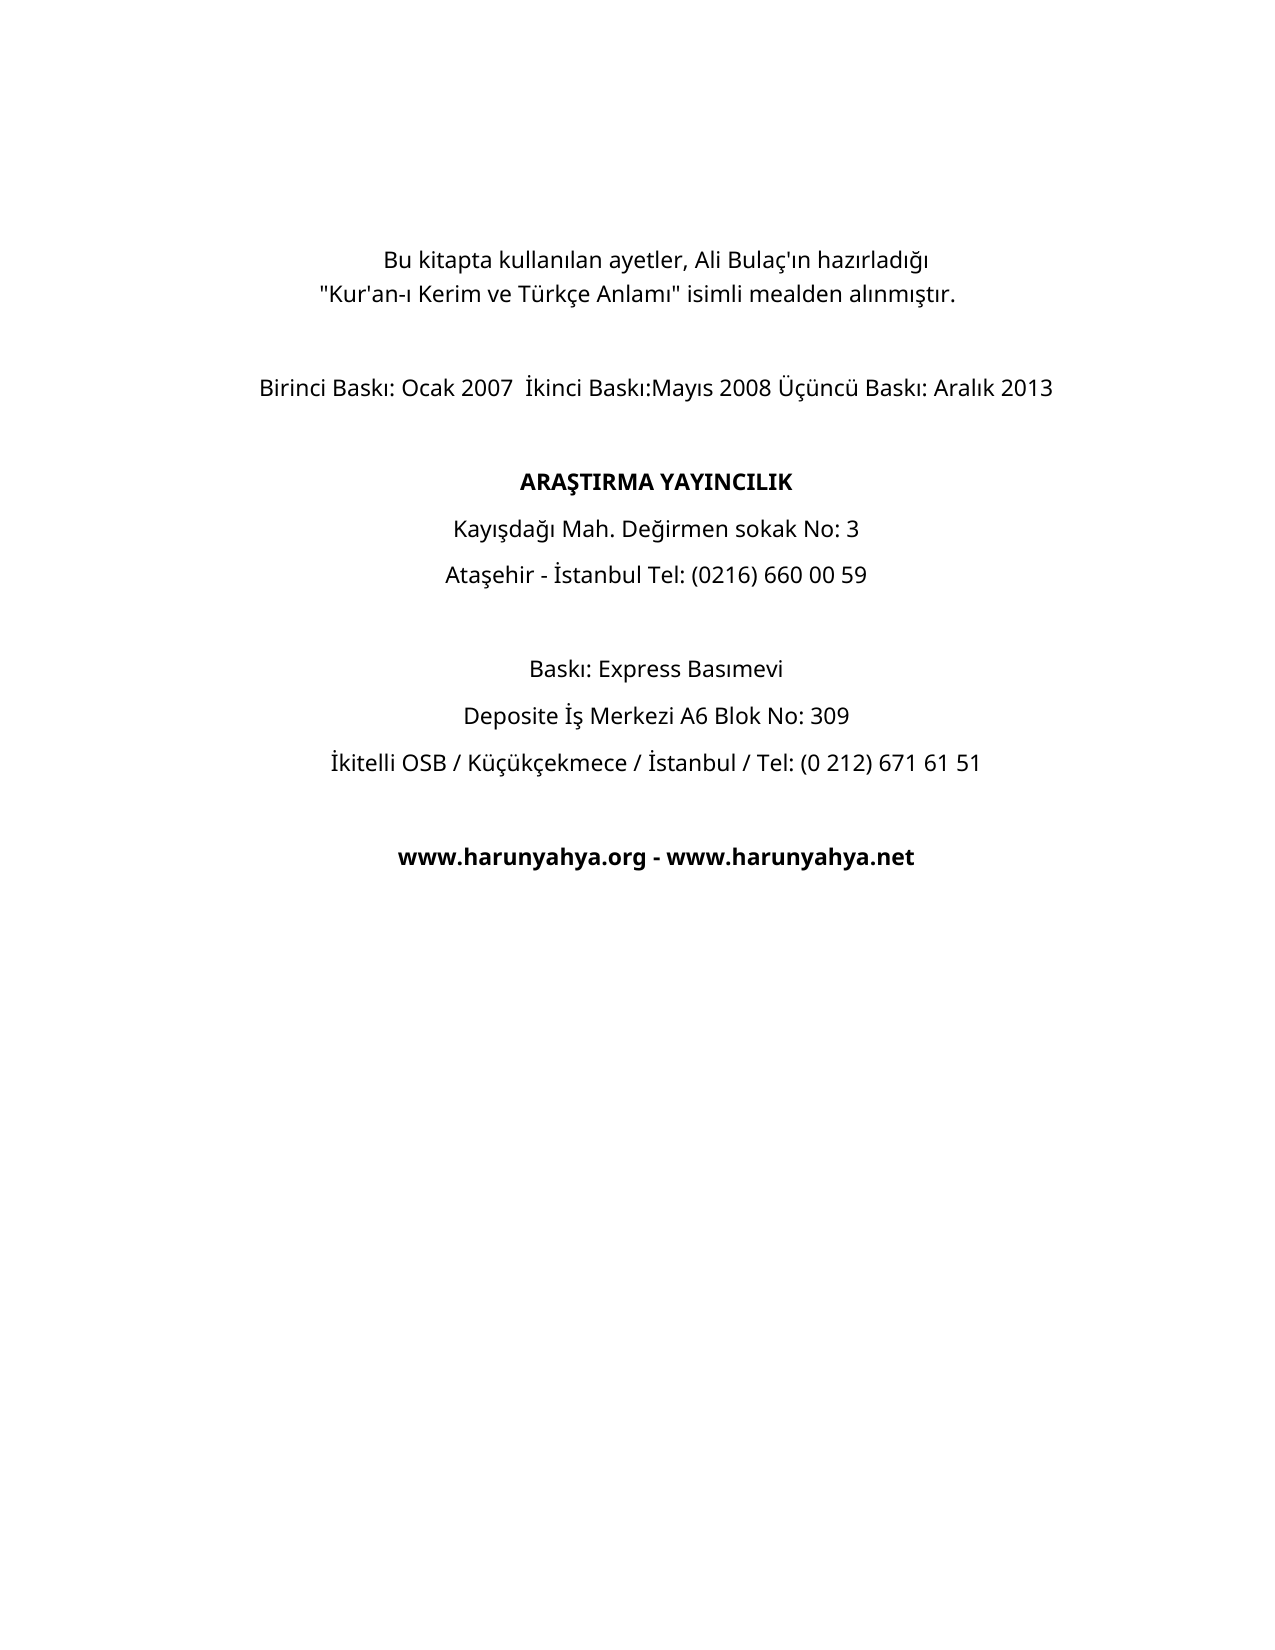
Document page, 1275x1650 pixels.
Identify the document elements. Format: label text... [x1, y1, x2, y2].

text Birinci Baskı: Ocak 2007 İkinci Baskı:Mayıs 2008 Üçüncü Baskı: Aralık 2013 [75, 372, 1200, 403]
text Bu kitapta kullanılan ayetler, Ali Bulaç'ın hazırladığı "Kur'an-ı Kerim ve Türkçe Anlamı" isimli mealden alınmıştır. [75, 244, 1200, 309]
text ARAŞTIRMA YAYINCILIK [75, 466, 1200, 497]
text Baskı: Express Basımevi [75, 653, 1200, 684]
text Ataşehir - İstanbul Tel: (0216) 660 00 59 [75, 559, 1200, 591]
text Deposite İş Merkezi A6 Blok No: 309 [75, 700, 1200, 731]
text İkitelli OSB / Küçükçekmece / İstanbul / Tel: (0 212) 671 61 51 [75, 747, 1200, 778]
text www.harunyahya.org - www.harunyahya.net [75, 841, 1200, 872]
text Kayışdağı Mah. Değirmen sokak No: 3 [75, 512, 1200, 544]
